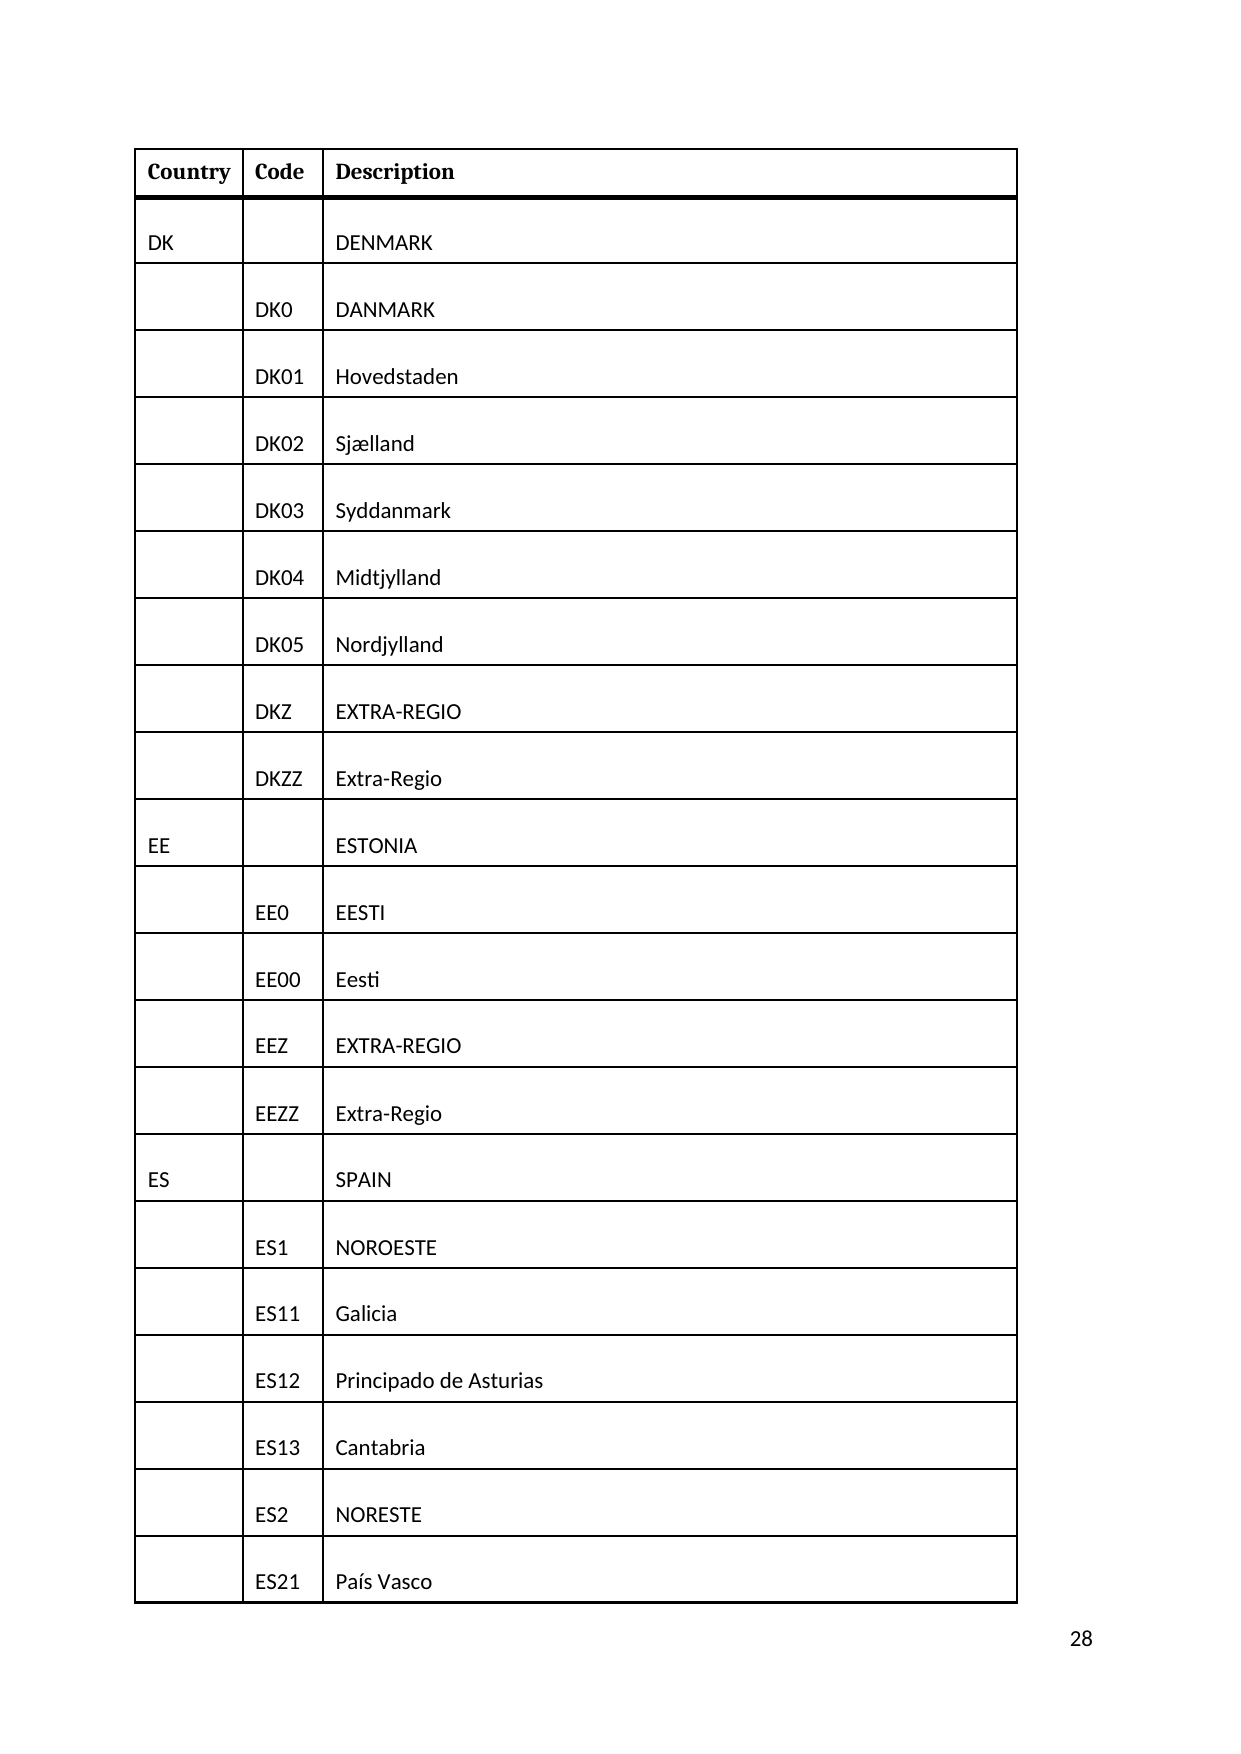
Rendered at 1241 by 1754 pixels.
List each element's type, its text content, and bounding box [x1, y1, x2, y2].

table_cell DK01 [244, 331, 322, 396]
table_cell ES21 [244, 1537, 322, 1601]
table_cell ES13 [244, 1403, 322, 1467]
table_cell [136, 1068, 242, 1133]
table_cell DK03 [244, 465, 322, 530]
table_cell DK0 [244, 264, 322, 329]
table_cell ES [136, 1135, 242, 1199]
table_cell EEZZ [244, 1068, 322, 1133]
table_cell ES2 [244, 1470, 322, 1534]
table_cell Extra-Regio [324, 1068, 1016, 1133]
table_cell [136, 867, 242, 932]
table_cell [136, 1336, 242, 1401]
table_cell ESTONIA [324, 800, 1016, 865]
table_cell [136, 1269, 242, 1333]
table_cell Nordjylland [324, 599, 1016, 664]
table_cell DK [136, 200, 242, 262]
table_cell Midtjylland [324, 532, 1016, 597]
table_cell [136, 934, 242, 999]
table_cell DKZZ [244, 733, 322, 798]
table_cell [136, 398, 242, 463]
table_cell [136, 264, 242, 329]
table_cell Principado de Asturias [324, 1336, 1016, 1401]
table_cell [136, 331, 242, 396]
table_cell NOROESTE [324, 1202, 1016, 1267]
table_cell [136, 1403, 242, 1467]
table_cell DKZ [244, 666, 322, 731]
table_cell [244, 1135, 322, 1199]
table_header Description [324, 150, 1016, 195]
table_cell [136, 733, 242, 798]
table_cell NORESTE [324, 1470, 1016, 1534]
table_cell ES1 [244, 1202, 322, 1267]
table_cell Cantabria [324, 1403, 1016, 1467]
table_cell Galicia [324, 1269, 1016, 1333]
table_cell Hovedstaden [324, 331, 1016, 396]
table_cell [244, 200, 322, 262]
table_cell EXTRA-REGIO [324, 1001, 1016, 1066]
table_cell DANMARK [324, 264, 1016, 329]
table_cell EXTRA-REGIO [324, 666, 1016, 731]
table_cell [244, 800, 322, 865]
table_cell EE00 [244, 934, 322, 999]
table_cell DK04 [244, 532, 322, 597]
table_cell [136, 1001, 242, 1066]
table_cell [136, 465, 242, 530]
table_cell [136, 599, 242, 664]
table_header Code [244, 150, 322, 195]
table_cell EE0 [244, 867, 322, 932]
table_cell [136, 666, 242, 731]
table_cell [136, 1202, 242, 1267]
table_cell Extra-Regio [324, 733, 1016, 798]
table_cell EE [136, 800, 242, 865]
table_header Country [136, 150, 242, 195]
table_cell Syddanmark [324, 465, 1016, 530]
table_cell SPAIN [324, 1135, 1016, 1199]
table_cell DK02 [244, 398, 322, 463]
table_cell [136, 532, 242, 597]
table_cell ES11 [244, 1269, 322, 1333]
table_cell Eesti [324, 934, 1016, 999]
table_cell DK05 [244, 599, 322, 664]
table_cell [136, 1470, 242, 1534]
table_cell País Vasco [324, 1537, 1016, 1601]
table_cell EEZ [244, 1001, 322, 1066]
table_cell DENMARK [324, 200, 1016, 262]
table_cell EESTI [324, 867, 1016, 932]
table_cell Sjælland [324, 398, 1016, 463]
table_cell ES12 [244, 1336, 322, 1401]
table_cell [136, 1537, 242, 1601]
